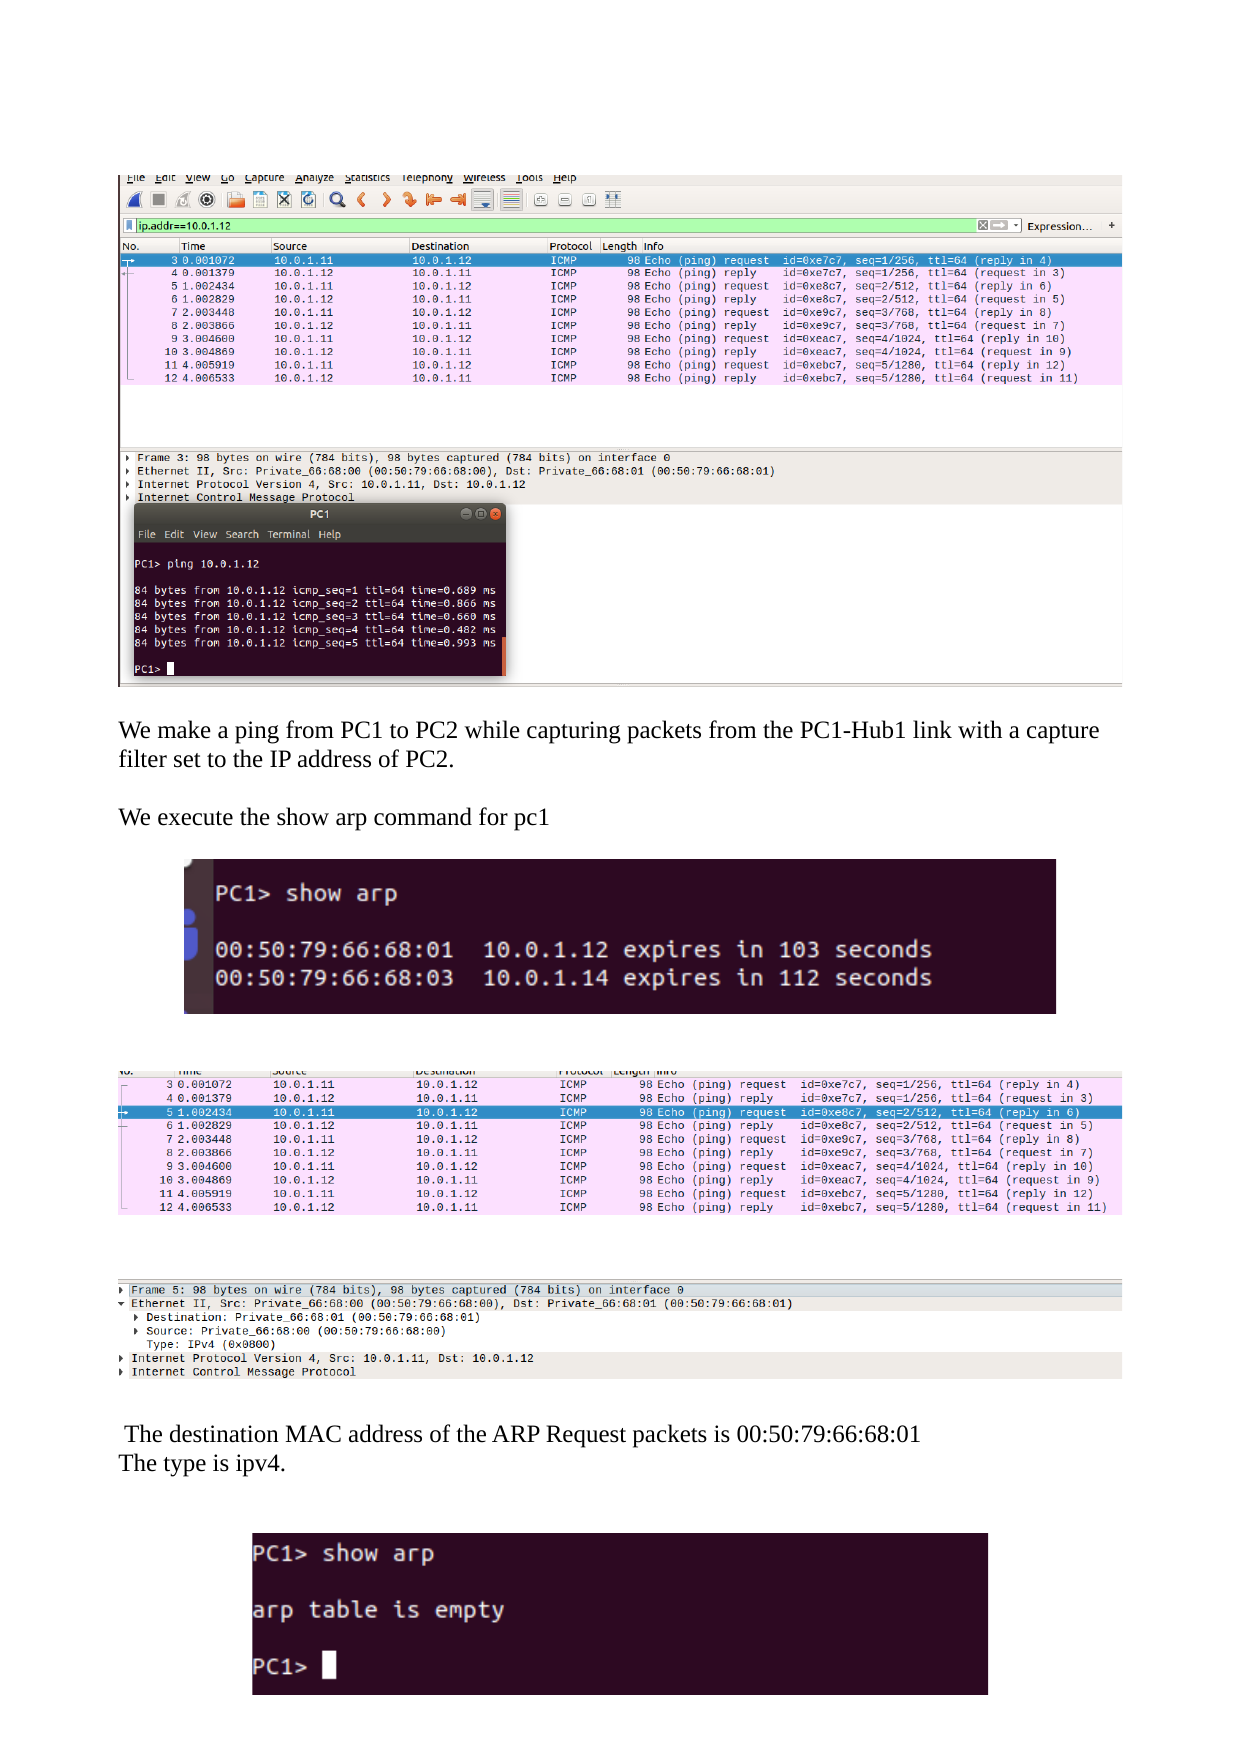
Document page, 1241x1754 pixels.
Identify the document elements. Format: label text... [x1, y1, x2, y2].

picture [184, 859, 1057, 1014]
picture [118, 1071, 1123, 1419]
text We make a ping from PC1 to PC2 while capturing packets from the PC1-Hub1 link with a capture filter set to the IP address of PC2. [118, 715, 1122, 773]
picture [118, 175, 1123, 687]
text The type is ipv4. [118, 1448, 1122, 1476]
text We execute the show arp command for pc1 [118, 802, 1122, 830]
text The destination MAC address of the ARP Request packets is 00:50:79:66:68:01 [118, 1419, 1122, 1448]
picture [252, 1533, 989, 1695]
